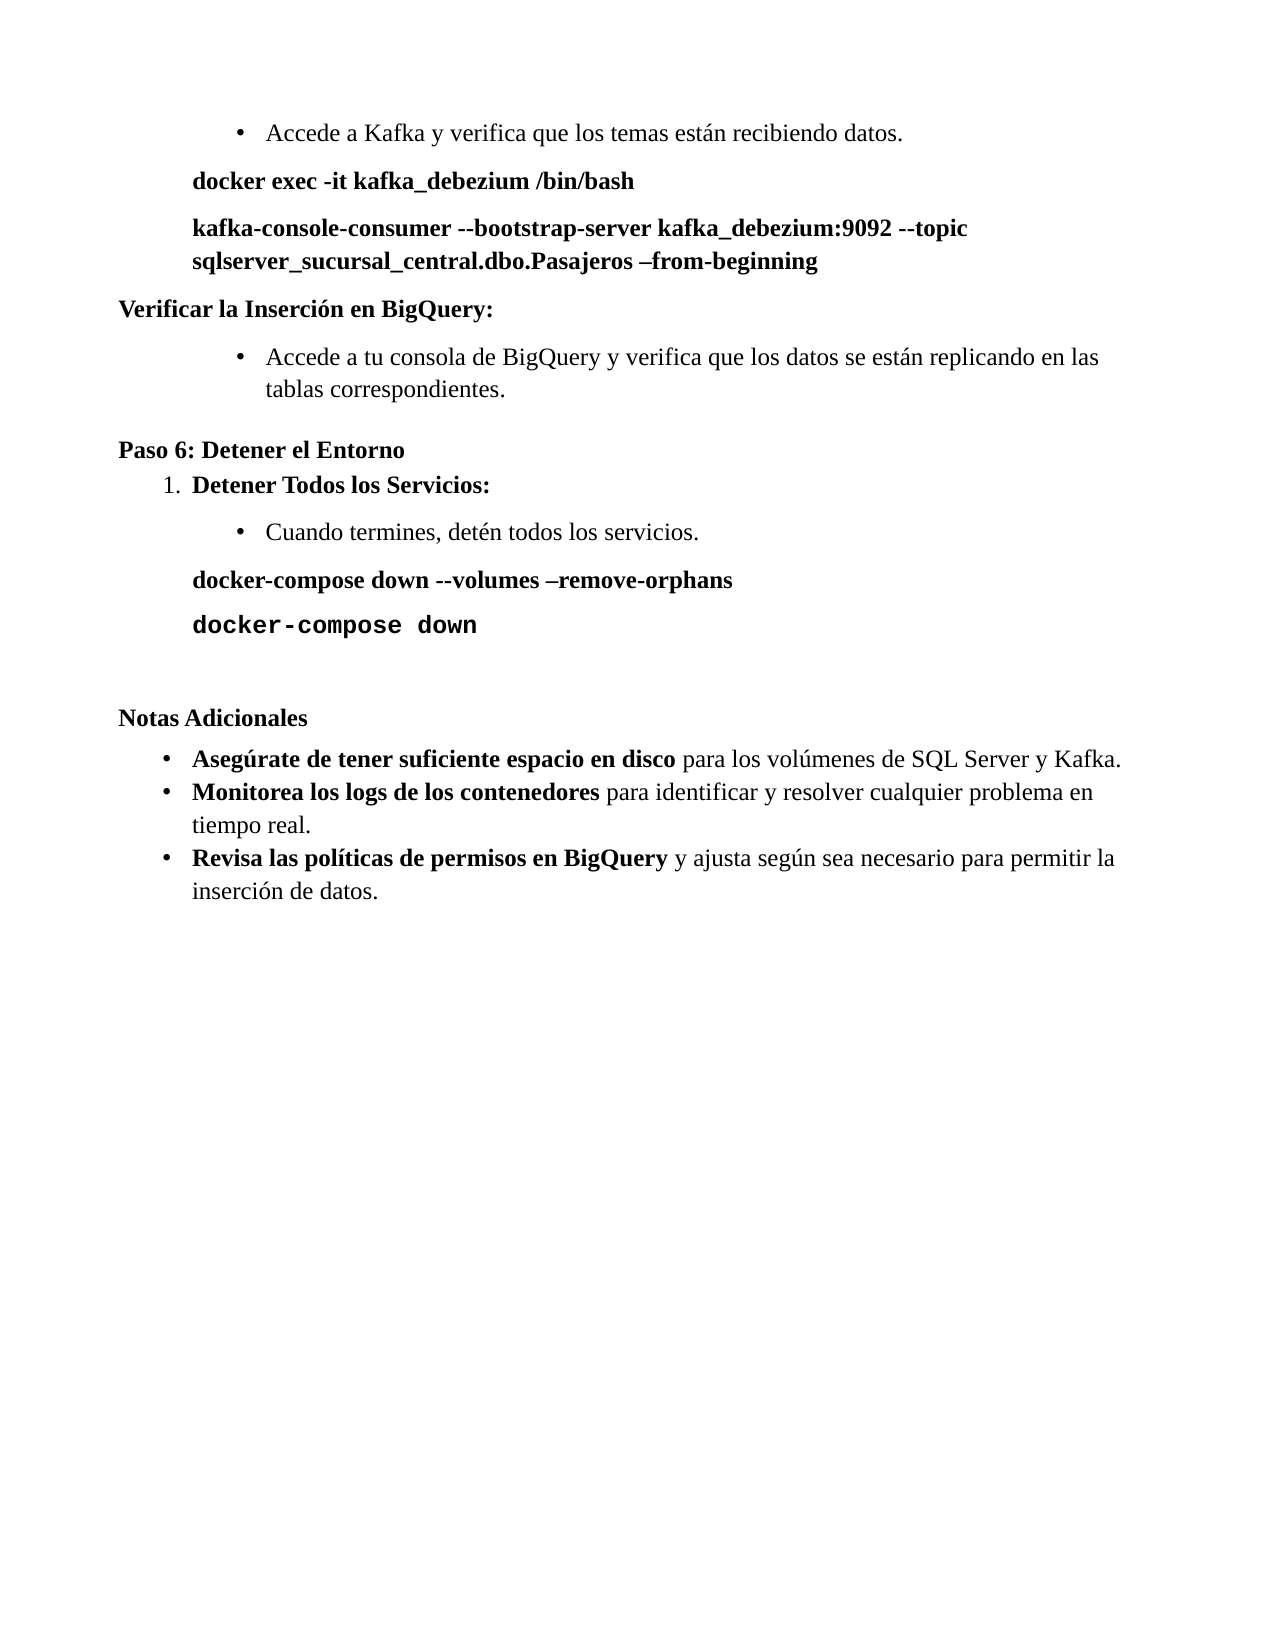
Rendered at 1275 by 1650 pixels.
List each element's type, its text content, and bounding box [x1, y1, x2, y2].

list Monitorea los logs de los contenedores para identificar y resolver cualquier problema en tiempo real. [162, 777, 1157, 839]
text docker-compose down [118, 612, 1157, 641]
text docker-compose down --volumes –remove-orphans [118, 565, 1157, 594]
list Accede a tu consola de BigQuery y verifica que los datos se están replicando en las tablas correspondientes. [236, 342, 1157, 403]
text Verificar la Inserción en BigQuery: [118, 294, 1157, 323]
list Revisa las políticas de permisos en BigQuery y ajusta según sea necesario para permitir la inserción de datos. [162, 843, 1157, 905]
list Accede a Kafka y verifica que los temas están recibiendo datos. [236, 118, 1157, 147]
list Detener Todos los Servicios: [162, 470, 1157, 498]
subtitle Notas Adicionales [118, 703, 1157, 732]
text kafka-console-consumer --bootstrap-server kafka_debezium:9092 --topic sqlserver_sucursal_central.dbo.Pasajeros –from-beginning [118, 213, 1157, 275]
text docker exec -it kafka_debezium /bin/bash [118, 166, 1157, 194]
list Cuando termines, detén todos los servicios. [236, 517, 1157, 546]
list Asegúrate de tener suficiente espacio en disco para los volúmenes de SQL Server y Kafka. [162, 744, 1157, 773]
subtitle Paso 6: Detener el Entorno [118, 435, 1157, 463]
